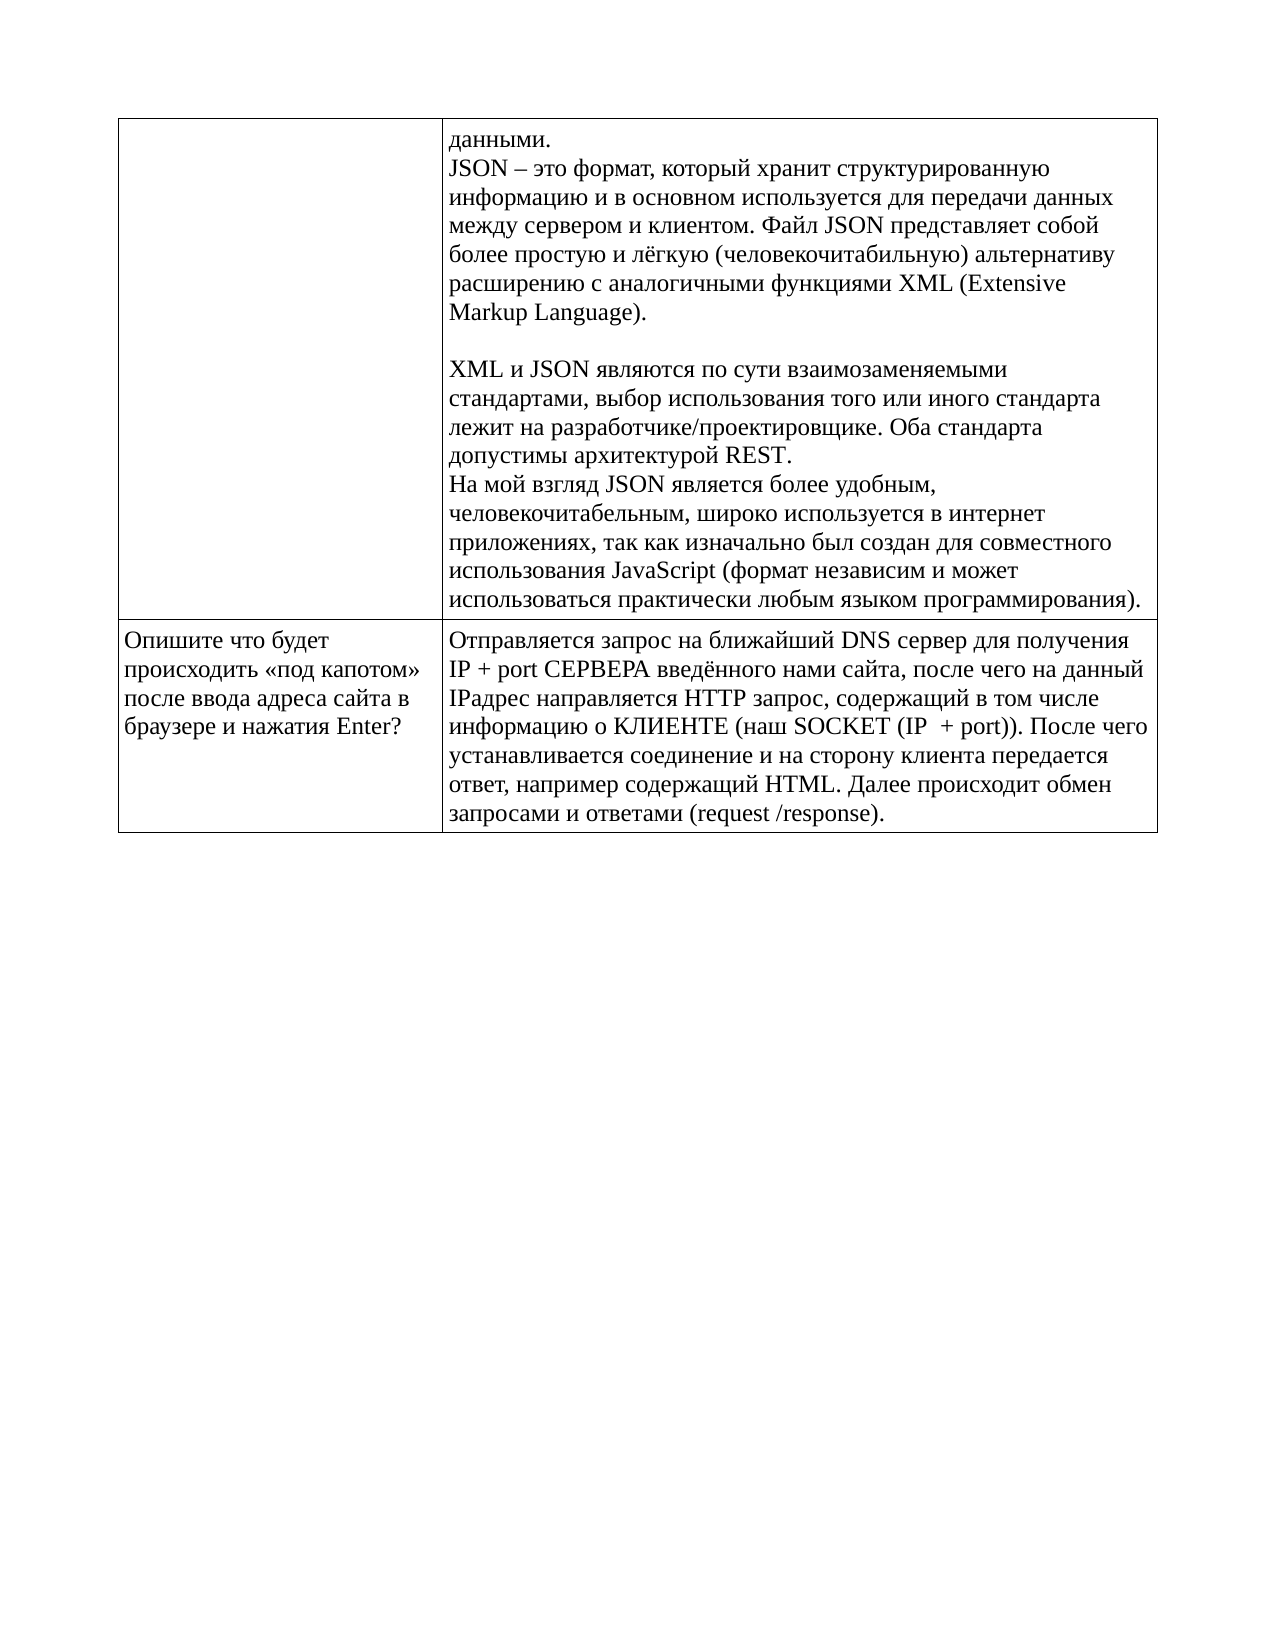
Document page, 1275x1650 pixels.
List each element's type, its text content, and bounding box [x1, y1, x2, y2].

table_cell [119, 119, 442, 619]
table_cell данными. JSON – это формат, который хранит структурированную информацию и в основном используется для передачи данных между сервером и клиентом. Файл JSON представляет собой более простую и лёгкую (человекочитабильную) альтернативу расширению с аналогичными функциями XML (Extensive Markup Language). XML и JSON являются по сути взаимозаменяемыми стандартами, выбор использования того или иного стандарта лежит на разработчике/проектировщике. Оба стандарта допустимы архитектурой REST. На мой взгляд JSON является более удобным, человекочитабельным, широко используется в интернет приложениях, так как изначально был создан для совместного использования JavaScript (формат независим и может использоваться практически любым языком программирования). [443, 119, 1157, 619]
table_cell Отправляется запрос на ближайший DNS сервер для получения IP + port СЕРВЕРА введённого нами сайта, после чего на данный IPадрес направляется HTTP запрос, содержащий в том числе информацию о КЛИЕНТЕ (наш SOCKET (IP + port)). После чего устанавливается соединение и на сторону клиента передается ответ, например содержащий HTML. Далее происходит обмен запросами и ответами (request /response). [443, 620, 1157, 832]
table_cell Опишите что будет происходить «под капотом» после ввода адреса сайта в браузере и нажатия Enter? [119, 620, 442, 832]
